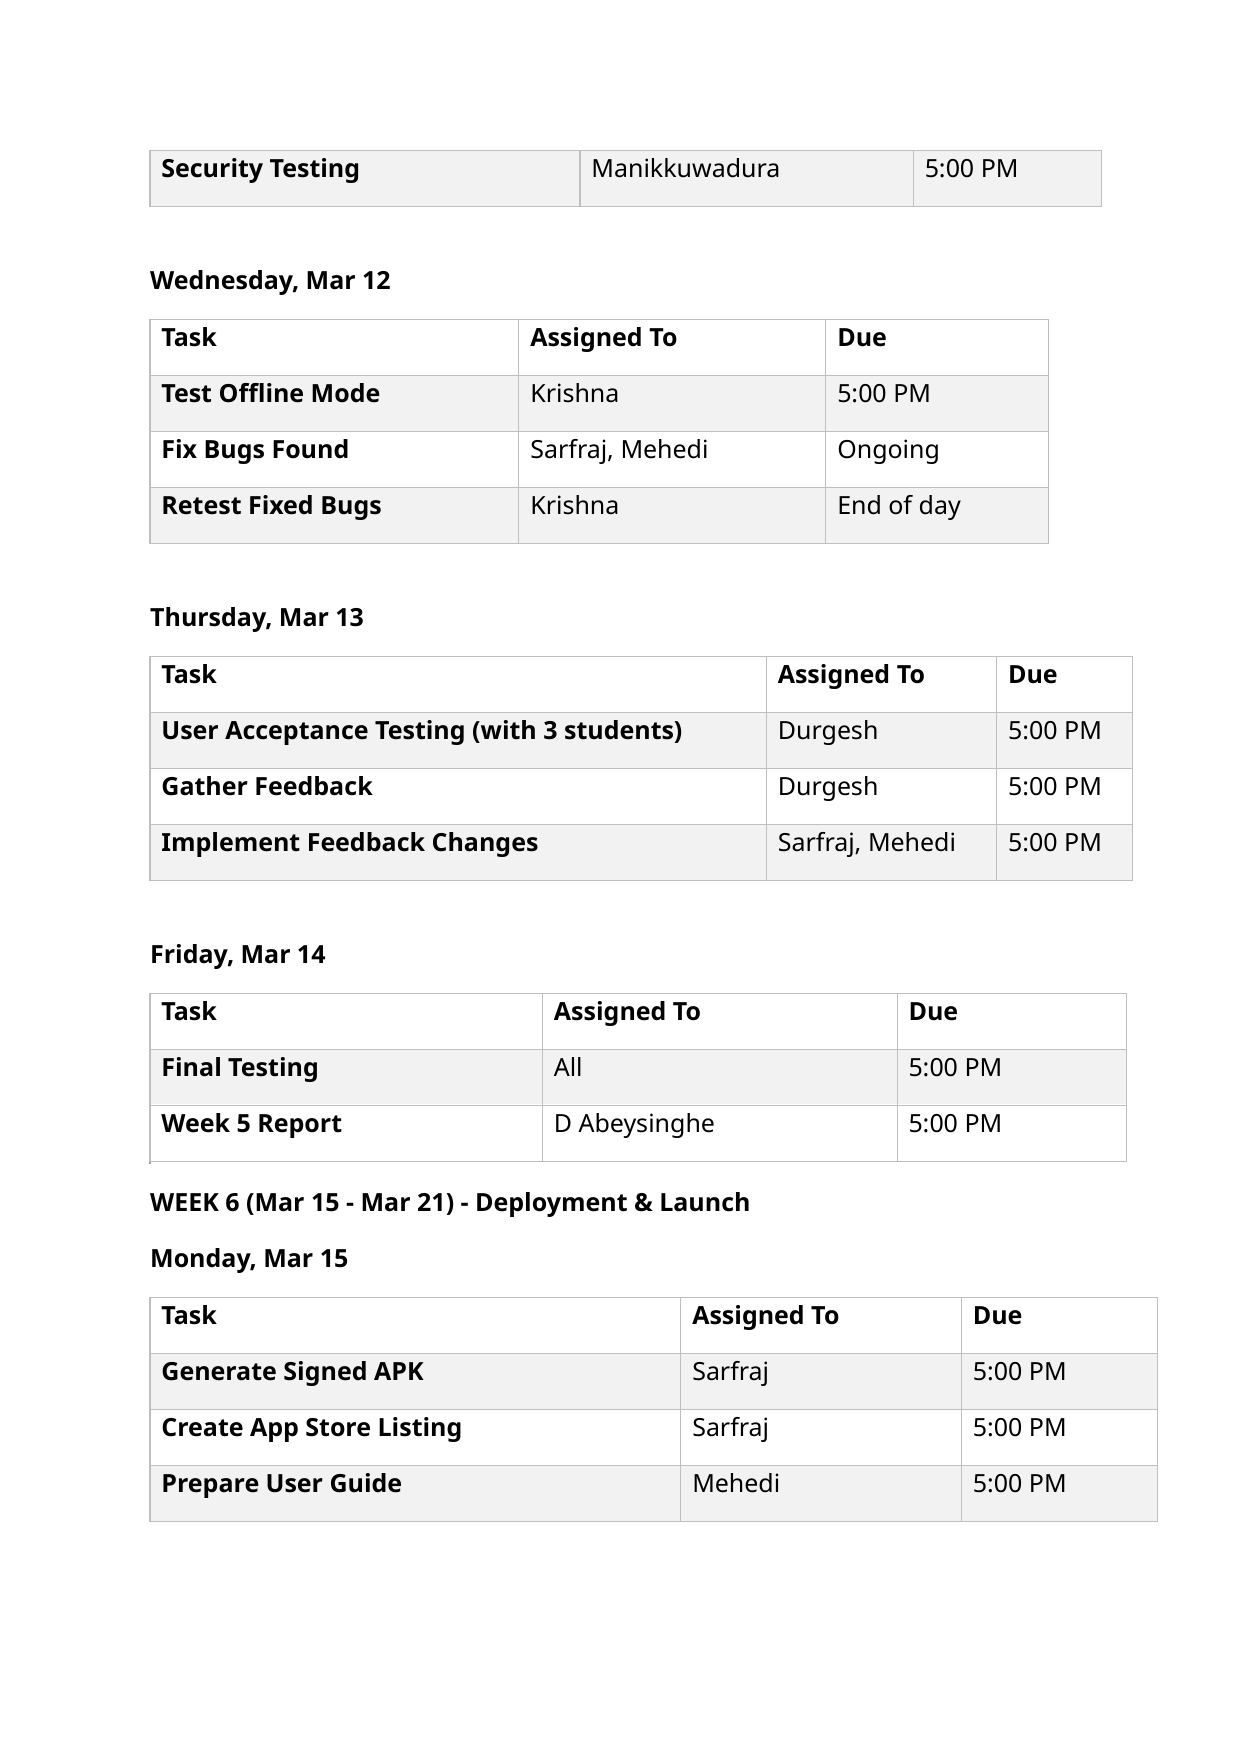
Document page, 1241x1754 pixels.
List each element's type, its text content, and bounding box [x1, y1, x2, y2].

table_cell All [543, 1050, 897, 1104]
table_cell Security Testing [151, 151, 579, 206]
table_cell 5:00 PM [898, 1050, 1126, 1104]
table_cell 5:00 PM [997, 769, 1132, 824]
table_cell Test Offline Mode [151, 376, 518, 431]
table_cell 5:00 PM [826, 376, 1048, 431]
table_header Task [151, 994, 542, 1048]
table_cell 5:00 PM [914, 151, 1101, 206]
text Wednesday, Mar 12 [150, 263, 1090, 297]
table_cell Sarfraj [681, 1410, 961, 1465]
table_header Task [151, 1298, 680, 1353]
table_cell Gather Feedback [151, 769, 766, 824]
text Friday, Mar 14 [150, 937, 1090, 971]
table_cell Implement Feedback Changes [151, 825, 766, 880]
text Monday, Mar 15 [150, 1241, 1090, 1275]
table_cell Durgesh [767, 713, 996, 768]
table_cell Sarfraj, Mehedi [519, 432, 825, 487]
table_cell Sarfraj [681, 1354, 961, 1409]
table_cell 5:00 PM [898, 1106, 1126, 1161]
table_cell Final Testing [151, 1050, 542, 1104]
table_cell 5:00 PM [997, 825, 1132, 880]
table_cell Mehedi [681, 1466, 961, 1521]
table_cell Manikkuwadura [581, 151, 913, 206]
table_cell Krishna [519, 488, 825, 543]
table_cell Durgesh [767, 769, 996, 824]
table_header Assigned To [767, 657, 996, 712]
table_header Task [151, 320, 518, 375]
table_cell Week 5 Report [151, 1106, 542, 1161]
table_header Due [962, 1298, 1157, 1353]
table_cell 5:00 PM [962, 1466, 1157, 1521]
table_cell Prepare User Guide [151, 1466, 680, 1521]
table_header Due [997, 657, 1132, 712]
text WEEK 6 (Mar 15 - Mar 21) - Deployment & Launch [150, 1185, 1090, 1219]
table_header Assigned To [543, 994, 897, 1048]
table_cell D Abeysinghe [543, 1106, 897, 1161]
table_cell Ongoing [826, 432, 1048, 487]
table_cell 5:00 PM [997, 713, 1132, 768]
table_cell Krishna [519, 376, 825, 431]
table_cell Create App Store Listing [151, 1410, 680, 1465]
table_cell Retest Fixed Bugs [151, 488, 518, 543]
table_header Assigned To [519, 320, 825, 375]
table_cell Sarfraj, Mehedi [767, 825, 996, 880]
table_cell Generate Signed APK [151, 1354, 680, 1409]
table_header Due [898, 994, 1126, 1048]
table_cell 5:00 PM [962, 1354, 1157, 1409]
table_cell End of day [826, 488, 1048, 543]
table_cell 5:00 PM [962, 1410, 1157, 1465]
table_cell Fix Bugs Found [151, 432, 518, 487]
table_header Due [826, 320, 1048, 375]
table_header Task [151, 657, 766, 712]
text Thursday, Mar 13 [150, 600, 1090, 634]
table_cell User Acceptance Testing (with 3 students) [151, 713, 766, 768]
table_header Assigned To [681, 1298, 961, 1353]
